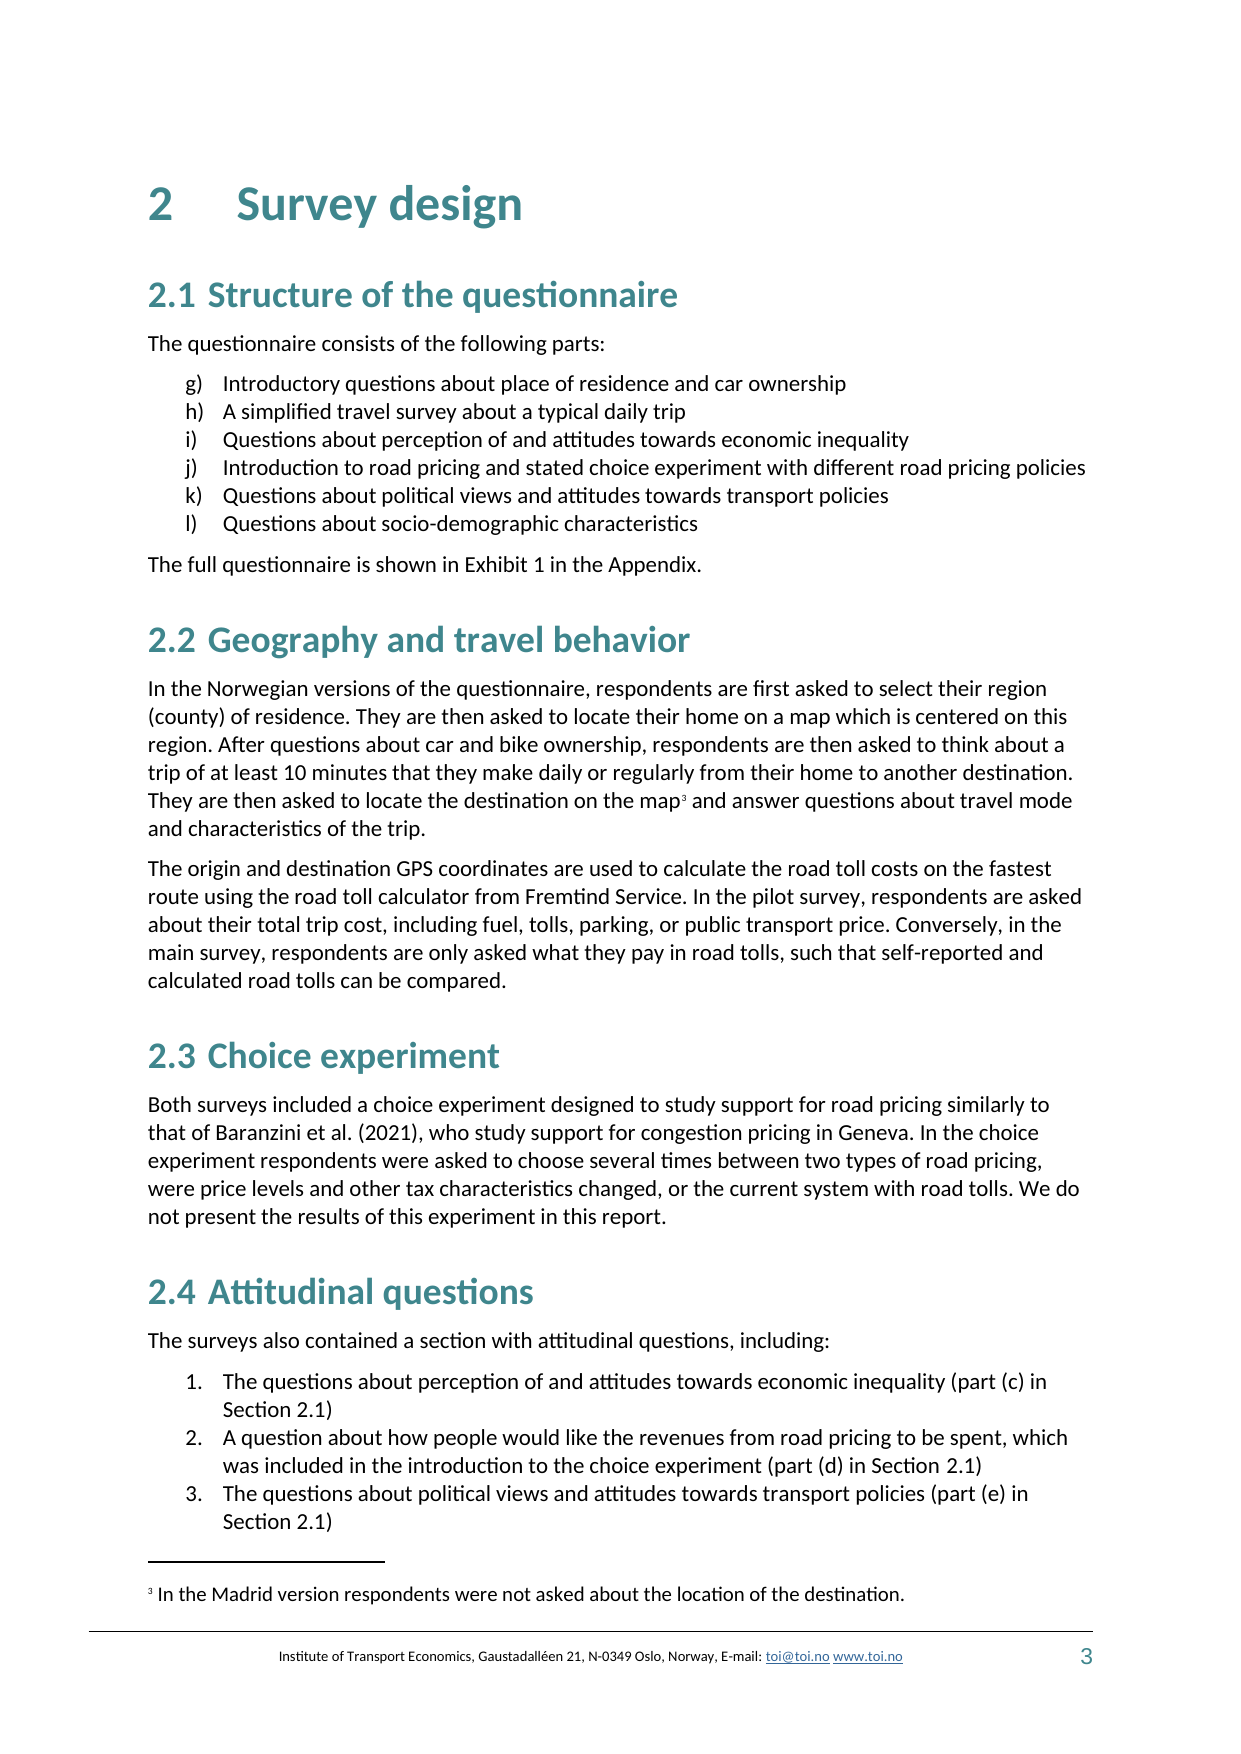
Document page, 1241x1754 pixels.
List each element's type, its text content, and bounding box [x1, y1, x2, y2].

text The origin and destination GPS coordinates are used to calculate the road toll costs on the fastest route using the road toll calculator from Fremtind Service. In the pilot survey, respondents are asked about their total trip cost, including fuel, tolls, parking, or public transport price. Conversely, in the main survey, respondents are only asked what they pay in road tolls, such that self-reported and calculated road tolls can be compared. [148, 854, 1092, 994]
subtitle Choice experiment [148, 1032, 1092, 1078]
list Introduction to road pricing and stated choice experiment with different road pricing policies [185, 453, 1092, 481]
text In the Madrid version respondents were not asked about the location of the destination. [148, 1581, 1092, 1606]
text The questionnaire consists of the following parts: [148, 329, 1092, 357]
list Questions about perception of and attitudes towards economic inequality [185, 425, 1092, 453]
list The questions about perception of and attitudes towards economic inequality (part (c) in Section 2.1) [185, 1367, 1092, 1423]
text The full questionnaire is shown in Exhibit 1 in the Appendix. [148, 550, 1092, 578]
subtitle Geography and travel behavior [148, 616, 1092, 661]
list The questions about political views and attitudes towards transport policies (part (e) in Section 2.1) [185, 1479, 1092, 1535]
list Questions about political views and attitudes towards transport policies [185, 481, 1092, 509]
subtitle Structure of the questionnaire [148, 271, 1092, 316]
list Introductory questions about place of residence and car ownership [185, 369, 1092, 397]
text In the Norwegian versions of the questionnaire, respondents are first asked to select their region (county) of residence. They are then asked to locate their home on a map which is centered on this region. After questions about car and bike ownership, respondents are then asked to think about a trip of at least 10 minutes that they make daily or regularly from their home to another destination. They are then asked to locate the destination on the map and answer questions about travel mode and characteristics of the trip. [148, 674, 1092, 842]
text The surveys also contained a section with attitudinal questions, including: [148, 1326, 1092, 1354]
list A simplified travel survey about a typical daily trip [185, 397, 1092, 425]
subtitle Survey design [148, 172, 1092, 233]
text Both surveys included a choice experiment designed to study support for road pricing similarly to that of Baranzini et al. (2021), who study support for congestion pricing in Geneva. In the choice experiment respondents were asked to choose several times between two types of road pricing, were price levels and other tax characteristics changed, or the current system with road tolls. We do not present the results of this experiment in this report. [148, 1090, 1092, 1231]
list A question about how people would like the revenues from road pricing to be spent, which was included in the introduction to the choice experiment (part (d) in Section 2.1) [185, 1423, 1092, 1479]
subtitle Attitudinal questions [148, 1268, 1092, 1314]
list Questions about socio-demographic characteristics [185, 509, 1092, 537]
